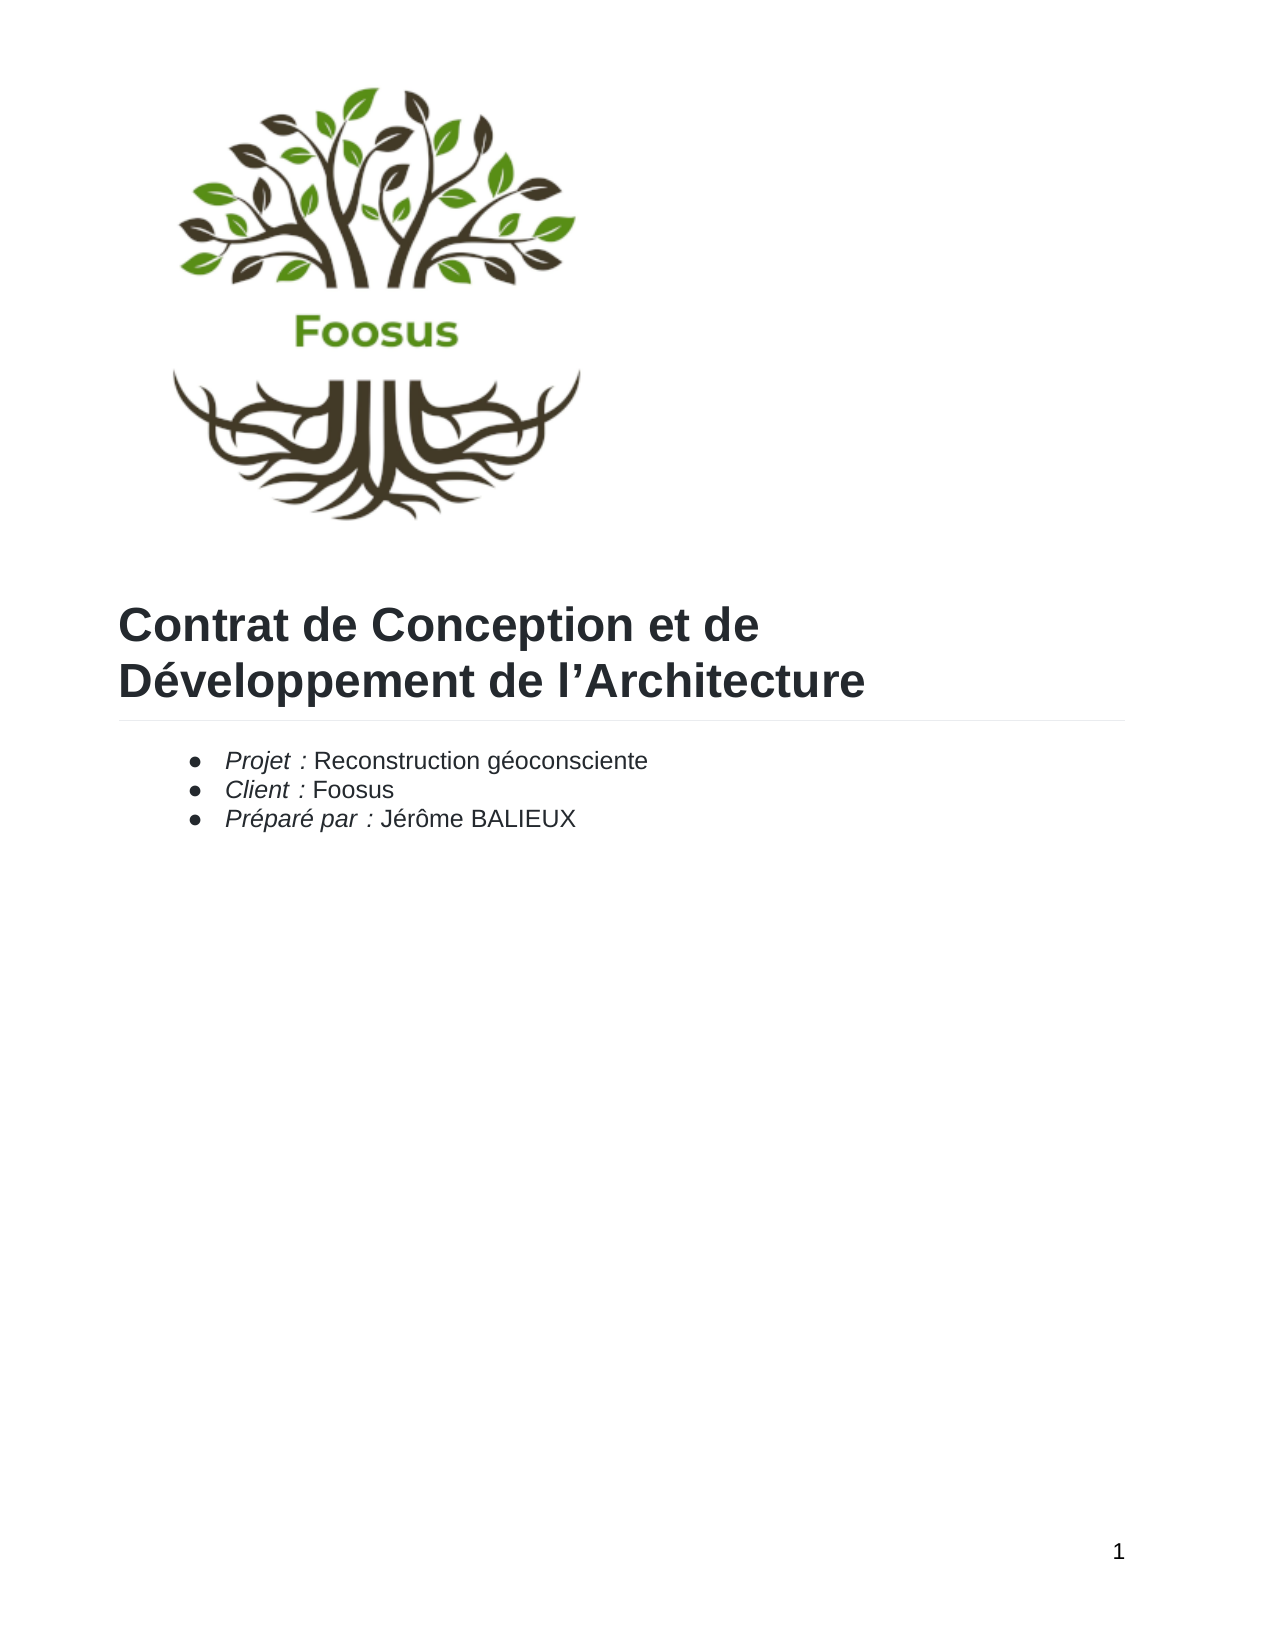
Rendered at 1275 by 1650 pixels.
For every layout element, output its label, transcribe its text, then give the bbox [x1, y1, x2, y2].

list Projet : Reconstruction géoconsciente [187, 746, 1125, 775]
list Client : Foosus [187, 775, 1125, 804]
list Préparé par : Jérôme BALIEUX [187, 804, 1125, 832]
subtitle Contrat de Conception et de Développement de l’Architecture [119, 597, 1125, 720]
